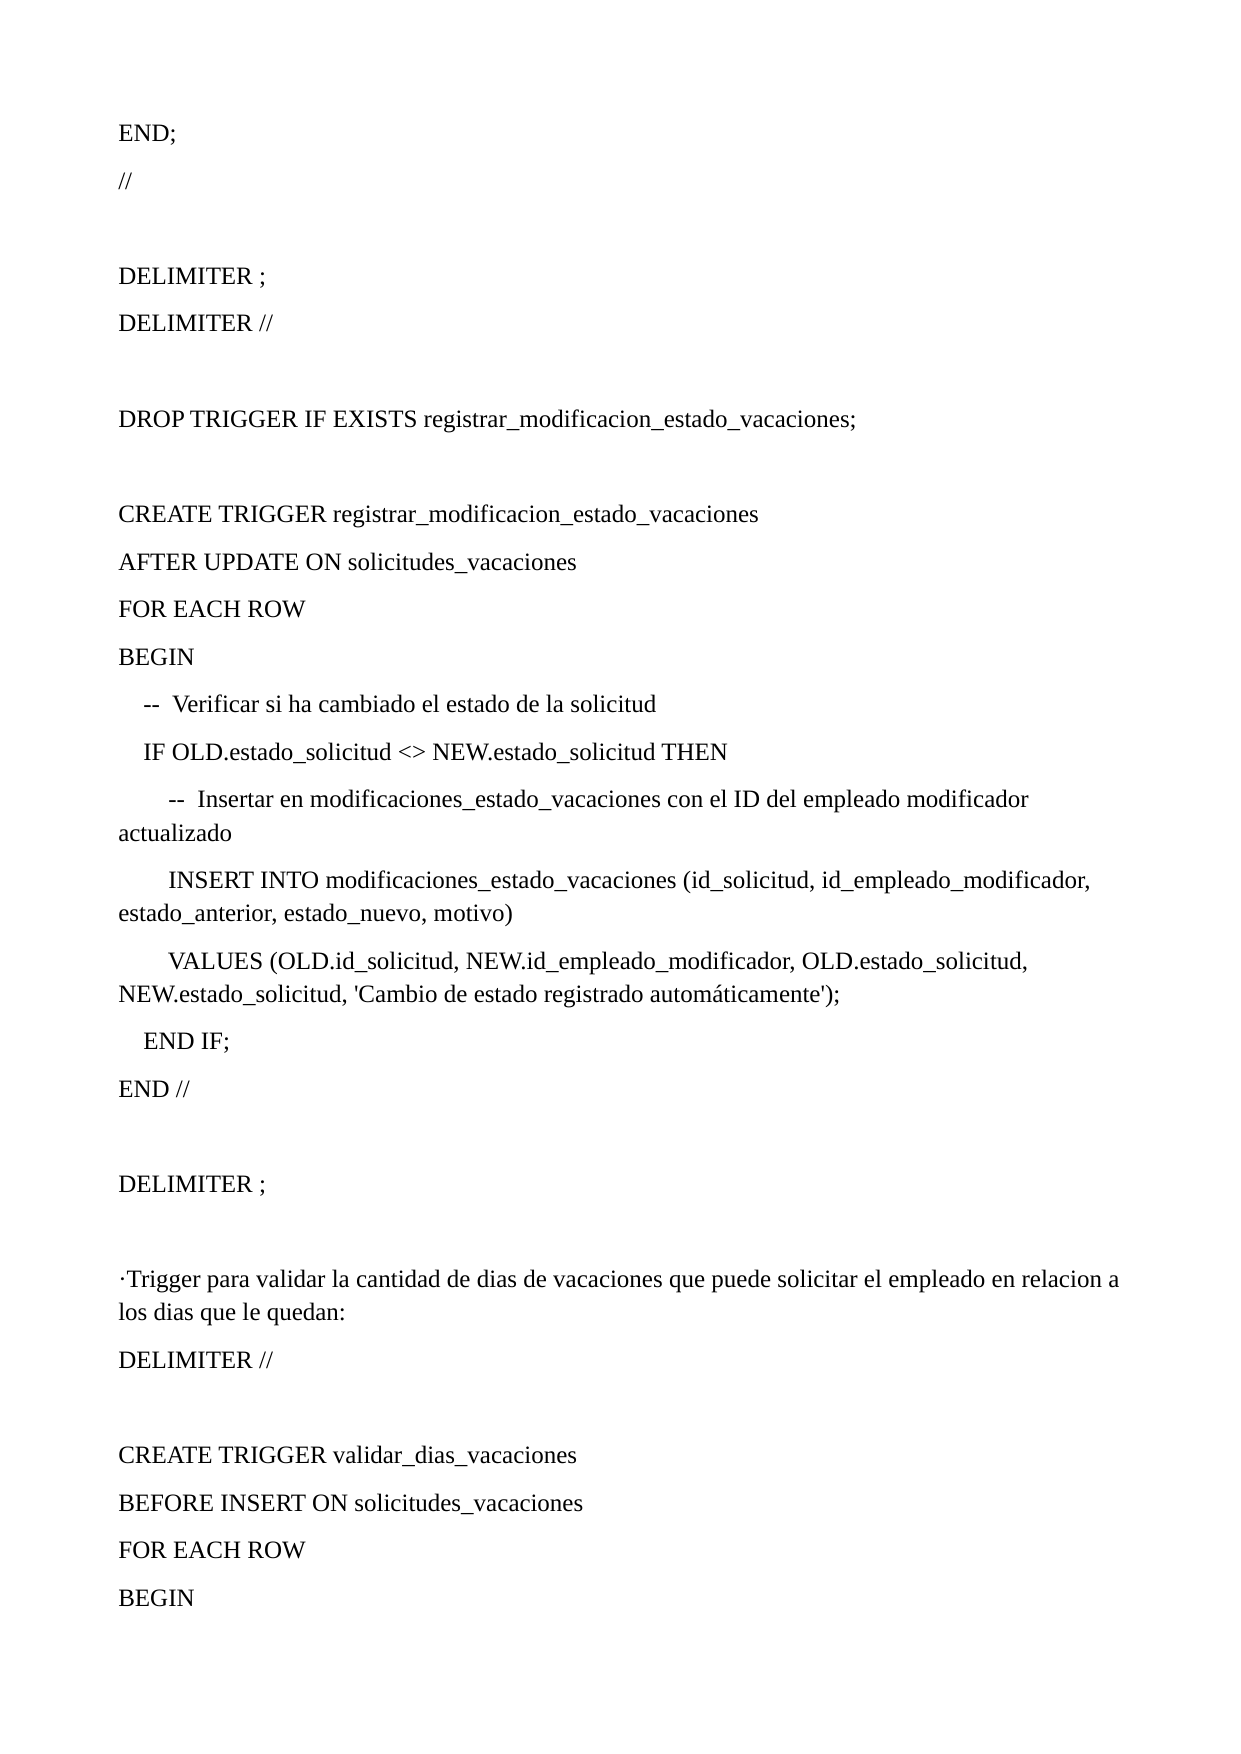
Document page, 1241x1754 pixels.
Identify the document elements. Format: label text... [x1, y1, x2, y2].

text DELIMITER // [118, 1345, 1122, 1374]
text CREATE TRIGGER validar_dias_vacaciones [118, 1440, 1122, 1469]
text FOR EACH ROW [118, 594, 1122, 623]
text DELIMITER // [118, 308, 1122, 337]
text BEFORE INSERT ON solicitudes_vacaciones [118, 1488, 1122, 1517]
text BEGIN [118, 1583, 1122, 1612]
text // [118, 166, 1122, 194]
text ·Trigger para validar la cantidad de dias de vacaciones que puede solicitar el empleado en relacion a los dias que le quedan: [118, 1264, 1122, 1326]
text AFTER UPDATE ON solicitudes_vacaciones [118, 547, 1122, 575]
text FOR EACH ROW [118, 1536, 1122, 1564]
text DELIMITER ; [118, 1169, 1122, 1198]
text END // [118, 1074, 1122, 1103]
text IF OLD.estado_solicitud <> NEW.estado_solicitud THEN [118, 737, 1122, 766]
text DROP TRIGGER IF EXISTS registrar_modificacion_estado_vacaciones; [118, 404, 1122, 432]
text VALUES (OLD.id_solicitud, NEW.id_empleado_modificador, OLD.estado_solicitud, NEW.estado_solicitud, 'Cambio de estado registrado automáticamente'); [118, 946, 1122, 1008]
text -- Verificar si ha cambiado el estado de la solicitud [118, 689, 1122, 718]
text CREATE TRIGGER registrar_modificacion_estado_vacaciones [118, 499, 1122, 528]
text END; [118, 118, 1122, 147]
text INSERT INTO modificaciones_estado_vacaciones (id_solicitud, id_empleado_modificador, estado_anterior, estado_nuevo, motivo) [118, 865, 1122, 927]
text -- Insertar en modificaciones_estado_vacaciones con el ID del empleado modificador actualizado [118, 784, 1122, 846]
text BEGIN [118, 642, 1122, 671]
text DELIMITER ; [118, 261, 1122, 290]
text END IF; [118, 1026, 1122, 1055]
